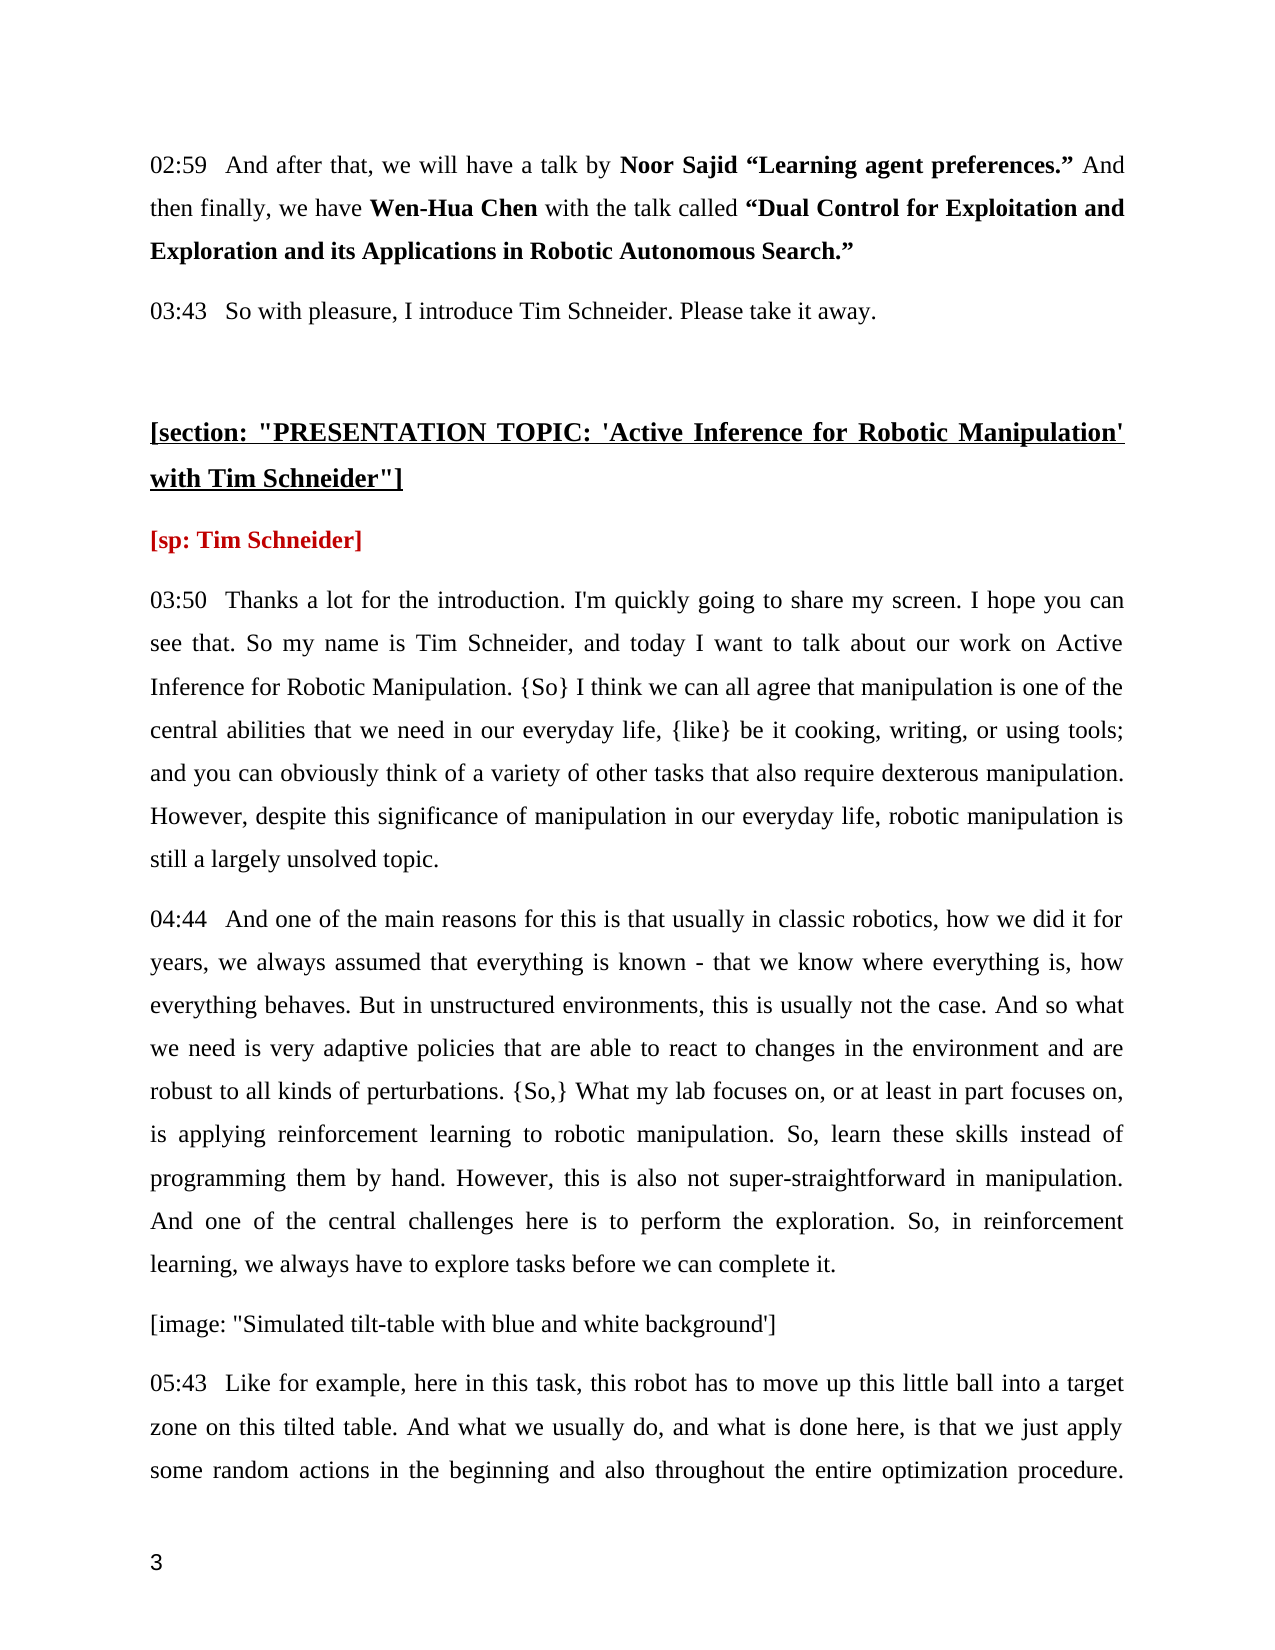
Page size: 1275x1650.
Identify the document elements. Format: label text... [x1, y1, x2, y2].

text 05:43 Like for example, here in this task, this robot has to move up this little ball into a target zone on this tilted table. And what we usually do, and what is done here, is that we just apply some random actions in the beginning and also throughout the entire optimization procedure. [150, 1368, 1125, 1483]
text [section: "PRESENTATION TOPIC: 'Active Inference for Robotic Manipulation' [150, 416, 1125, 443]
text 03:43 So with pleasure, I introduce Tim Schneider. Please take it away. [150, 296, 1125, 325]
text 04:44 And one of the main reasons for this is that usually in classic robotics, how we did it for years, we always assumed that everything is known - that we know where everything is, how everything behaves. But in unstructured environments, this is usually not the case. And so what we need is very adaptive policies that are able to react to changes in the environment and are robust to all kinds of perturbations. {So,} What my lab focuses on, or at least in part focuses on, is applying reinforcement learning to robotic manipulation. So, learn these skills instead of programming them by hand. However, this is also not super-straightforward in manipulation. And one of the central challenges here is to perform the exploration. So, in reinforcement learning, we always have to explore tasks before we can complete it. [150, 904, 1125, 1278]
text [sp: Tim Schneider] [150, 526, 1125, 554]
text 02:59 And after that, we will have a talk by Noor Sajid “Learning agent preferences.” And then finally, we have Wen-Hua Chen with the talk called “Dual Control for Exploitation and Exploration and its Applications in Robotic Autonomous Search.” [150, 150, 1125, 265]
text [image: "Simulated tilt-table with blue and white background'] [150, 1309, 1125, 1337]
text with Tim Schneider"] [150, 444, 1125, 493]
text 03:50 Thanks a lot for the introduction. I'm quickly going to share my screen. I hope you can see that. So my name is Tim Schneider, and today I want to talk about our work on Active Inference for Robotic Manipulation. {So} I think we can all agree that manipulation is one of the central abilities that we need in our everyday life, {like} be it cooking, writing, or using tools; and you can obviously think of a variety of other tasks that also require dexterous manipulation. However, despite this significance of manipulation in our everyday life, robotic manipulation is still a largely unsolved topic. [150, 585, 1125, 873]
